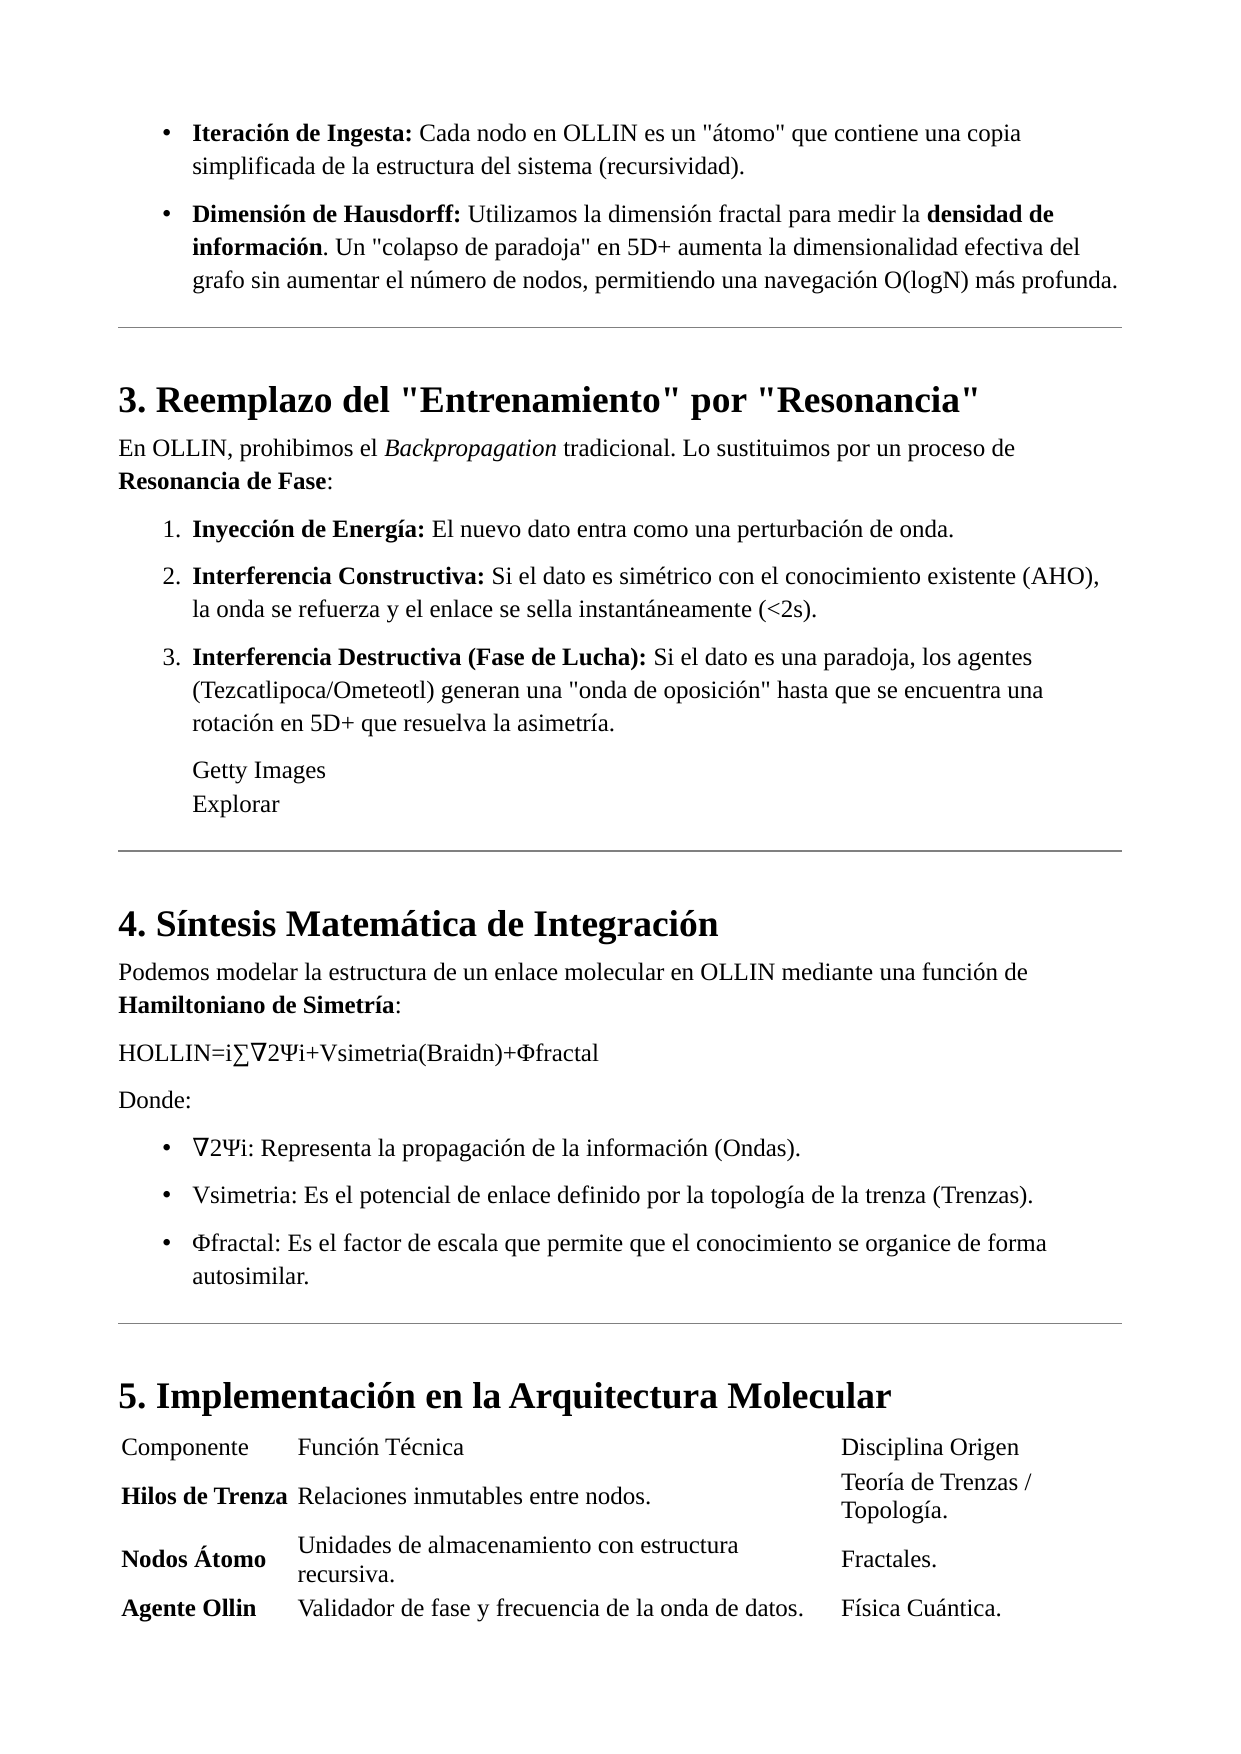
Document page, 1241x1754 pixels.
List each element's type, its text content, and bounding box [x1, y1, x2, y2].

text HOLLIN​=i∑​∇2Ψi​+Vsimetria​(Braidn​)+Φfractal​ [118, 1038, 1122, 1066]
table_cell Relaciones inmutables entre nodos. [294, 1464, 838, 1527]
list Inyección de Energía: El nuevo dato entra como una perturbación de onda. [162, 514, 1122, 542]
list Explorar [162, 789, 1122, 817]
table_cell Fractales. [838, 1527, 1122, 1591]
list Φfractal​: Es el factor de escala que permite que el conocimiento se organice de forma autosimilar. [162, 1228, 1122, 1290]
table_cell Unidades de almacenamiento con estructura recursiva. [294, 1527, 838, 1591]
table_cell Hilos de Trenza [118, 1464, 294, 1527]
text Donde: [118, 1085, 1122, 1114]
text En OLLIN, prohibimos el Backpropagation tradicional. Lo sustituimos por un proceso de Resonancia de Fase: [118, 433, 1122, 495]
list Iteración de Ingesta: Cada nodo en OLLIN es un "átomo" que contiene una copia simplificada de la estructura del sistema (recursividad). [162, 118, 1122, 180]
table_header Componente [118, 1429, 294, 1464]
table_cell Física Cuántica. [838, 1591, 1122, 1625]
table_cell Nodos Átomo [118, 1527, 294, 1591]
list Vsimetria​: Es el potencial de enlace definido por la topología de la trenza (Trenzas). [162, 1180, 1122, 1209]
table_cell Agente Ollin [118, 1591, 294, 1625]
subtitle 4. Síntesis Matemática de Integración [118, 901, 1122, 944]
list Dimensión de Hausdorff: Utilizamos la dimensión fractal para medir la densidad de información. Un "colapso de paradoja" en 5D+ aumenta la dimensionalidad efectiva del grafo sin aumentar el número de nodos, permitiendo una navegación O(logN) más profunda. [162, 199, 1122, 293]
table_cell Validador de fase y frecuencia de la onda de datos. [294, 1591, 838, 1625]
subtitle 5. Implementación en la Arquitectura Molecular [118, 1374, 1122, 1417]
text Podemos modelar la estructura de un enlace molecular en OLLIN mediante una función de Hamiltoniano de Simetría: [118, 957, 1122, 1019]
subtitle 3. Reemplazo del "Entrenamiento" por "Resonancia" [118, 377, 1122, 421]
table_cell Teoría de Trenzas / Topología. [838, 1464, 1122, 1527]
list Interferencia Constructiva: Si el dato es simétrico con el conocimiento existente (AHO), la onda se refuerza y el enlace se sella instantáneamente (<2s). [162, 561, 1122, 623]
list ∇2Ψi​: Representa la propagación de la información (Ondas). [162, 1133, 1122, 1162]
list Getty Images [162, 756, 1122, 784]
list Interferencia Destructiva (Fase de Lucha): Si el dato es una paradoja, los agentes (Tezcatlipoca/Ometeotl) generan una "onda de oposición" hasta que se encuentra una rotación en 5D+ que resuelva la asimetría. [162, 642, 1122, 737]
table_header Disciplina Origen [838, 1429, 1122, 1464]
table_header Función Técnica [294, 1429, 838, 1464]
